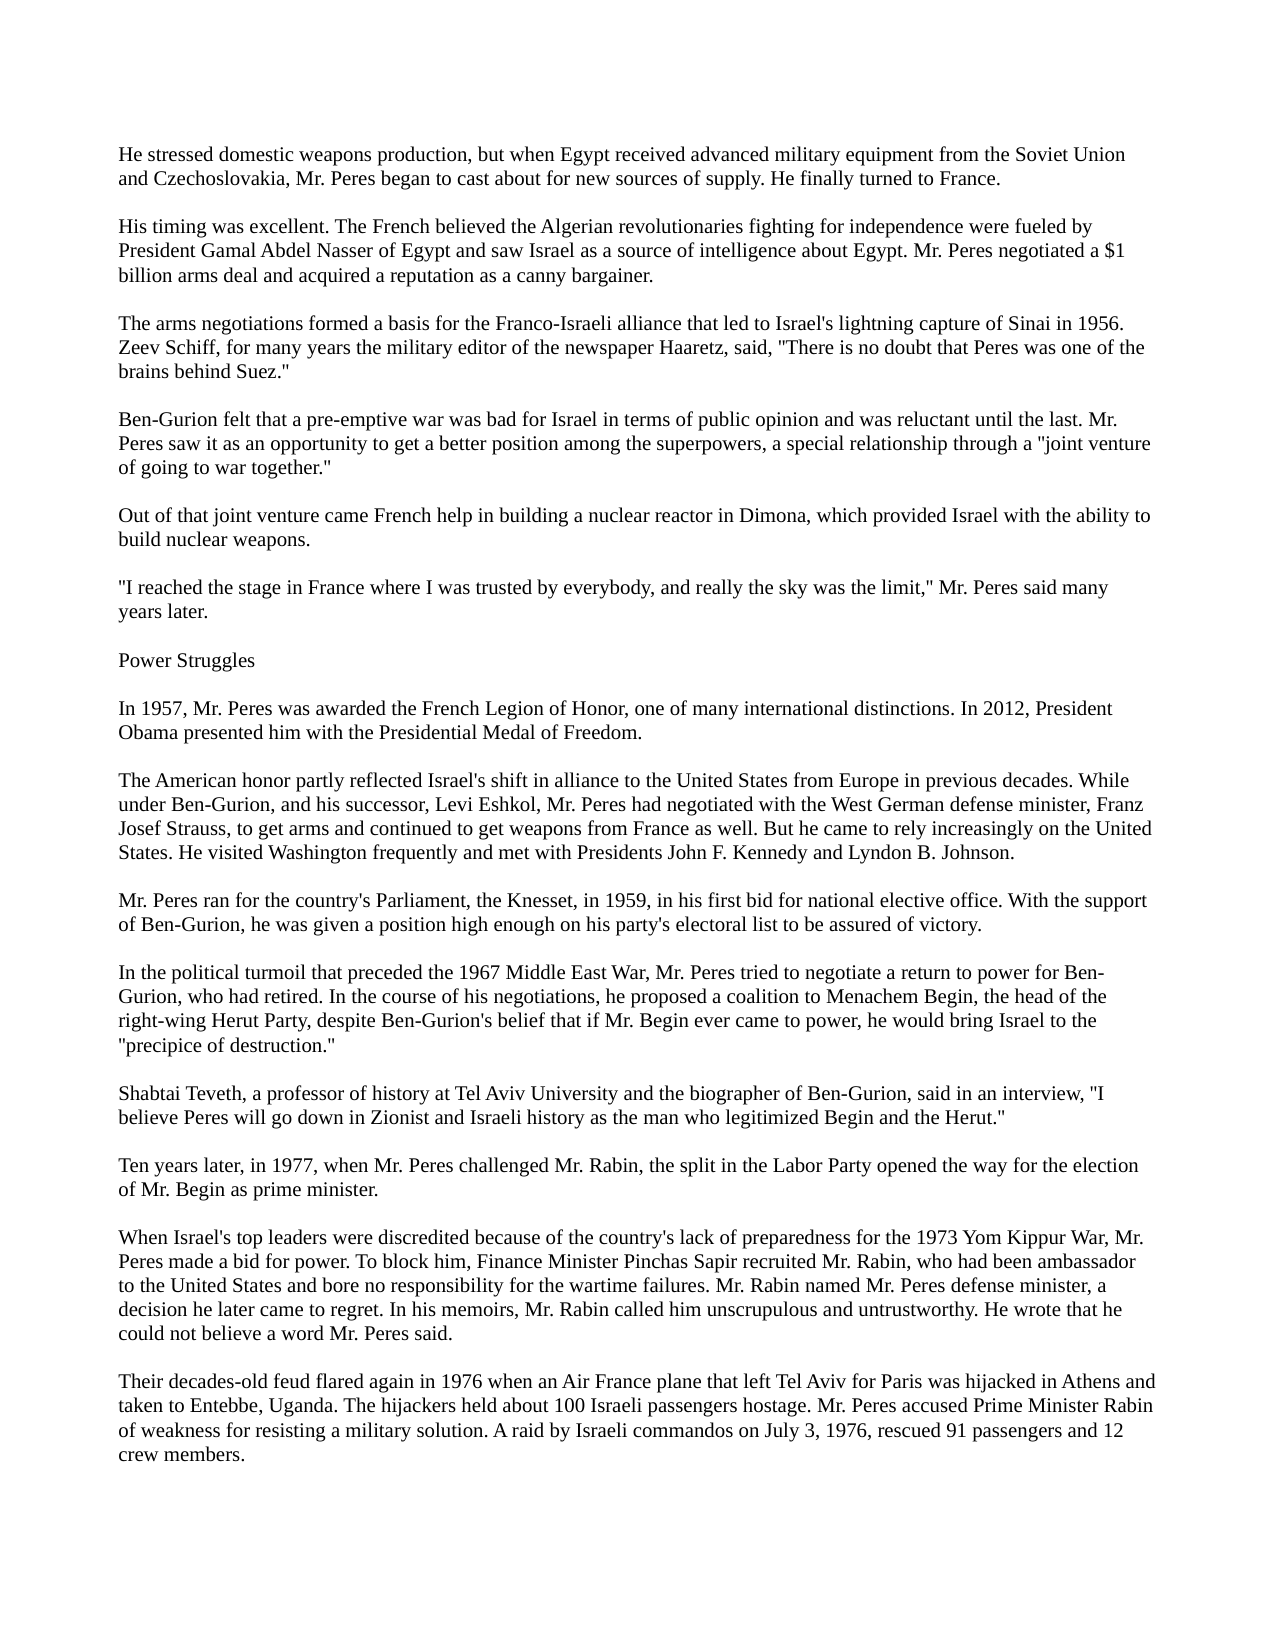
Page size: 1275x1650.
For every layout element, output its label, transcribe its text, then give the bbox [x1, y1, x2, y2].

text When Israel's top leaders were discredited because of the country's lack of preparedness for the 1973 Yom Kippur War, Mr. Peres made a bid for power. To block him, Finance Minister Pinchas Sapir recruited Mr. Rabin, who had been ambassador to the United States and bore no responsibility for the wartime failures. Mr. Rabin named Mr. Peres defense minister, a decision he later came to regret. In his memoirs, Mr. Rabin called him unscrupulous and untrustworthy. He wrote that he could not believe a word Mr. Peres said. [118, 1225, 1157, 1345]
text The arms negotiations formed a basis for the Franco-Israeli alliance that led to Israel's lightning capture of Sinai in 1956. Zeev Schiff, for many years the military editor of the newspaper Haaretz, said, ''There is no doubt that Peres was one of the brains behind Suez.'' [118, 311, 1157, 383]
text Ben-Gurion felt that a pre-emptive war was bad for Israel in terms of public opinion and was reluctant until the last. Mr. Peres saw it as an opportunity to get a better position among the superpowers, a special relationship through a ''joint venture of going to war together.'' [118, 407, 1157, 479]
text Power Struggles [118, 647, 1157, 672]
text Mr. Peres ran for the country's Parliament, the Knesset, in 1959, in his first bid for national elective office. With the support of Ben-Gurion, he was given a position high enough on his party's electoral list to be assured of victory. [118, 888, 1157, 936]
text Out of that joint venture came French help in building a nuclear reactor in Dimona, which provided Israel with the ability to build nuclear weapons. [118, 503, 1157, 551]
text Shabtai Teveth, a professor of history at Tel Aviv University and the biographer of Ben-Gurion, said in an interview, ''I believe Peres will go down in Zionist and Israeli history as the man who legitimized Begin and the Herut.'' [118, 1081, 1157, 1129]
text In the political turmoil that preceded the 1967 Middle East War, Mr. Peres tried to negotiate a return to power for Ben-Gurion, who had retired. In the course of his negotiations, he proposed a coalition to Menachem Begin, the head of the right-wing Herut Party, despite Ben-Gurion's belief that if Mr. Begin ever came to power, he would bring Israel to the ''precipice of destruction.'' [118, 960, 1157, 1057]
text In 1957, Mr. Peres was awarded the French Legion of Honor, one of many international distinctions. In 2012, President Obama presented him with the Presidential Medal of Freedom. [118, 696, 1157, 744]
text ''I reached the stage in France where I was trusted by everybody, and really the sky was the limit,'' Mr. Peres said many years later. [118, 575, 1157, 623]
text He stressed domestic weapons production, but when Egypt received advanced military equipment from the Soviet Union and Czechoslovakia, Mr. Peres began to cast about for new sources of supply. He finally turned to France. [118, 142, 1157, 190]
text His timing was excellent. The French believed the Algerian revolutionaries fighting for independence were fueled by President Gamal Abdel Nasser of Egypt and saw Israel as a source of intelligence about Egypt. Mr. Peres negotiated a $1 billion arms deal and acquired a reputation as a canny bargainer. [118, 214, 1157, 287]
text Their decades-old feud flared again in 1976 when an Air France plane that left Tel Aviv for Paris was hijacked in Athens and taken to Entebbe, Uganda. The hijackers held about 100 Israeli passengers hostage. Mr. Peres accused Prime Minister Rabin of weakness for resisting a military solution. A raid by Israeli commandos on July 3, 1976, rescued 91 passengers and 12 crew members. [118, 1369, 1157, 1466]
text Ten years later, in 1977, when Mr. Peres challenged Mr. Rabin, the split in the Labor Party opened the way for the election of Mr. Begin as prime minister. [118, 1153, 1157, 1201]
text The American honor partly reflected Israel's shift in alliance to the United States from Europe in previous decades. While under Ben-Gurion, and his successor, Levi Eshkol, Mr. Peres had negotiated with the West German defense minister, Franz Josef Strauss, to get arms and continued to get weapons from France as well. But he came to rely increasingly on the United States. He visited Washington frequently and met with Presidents John F. Kennedy and Lyndon B. Johnson. [118, 768, 1157, 864]
